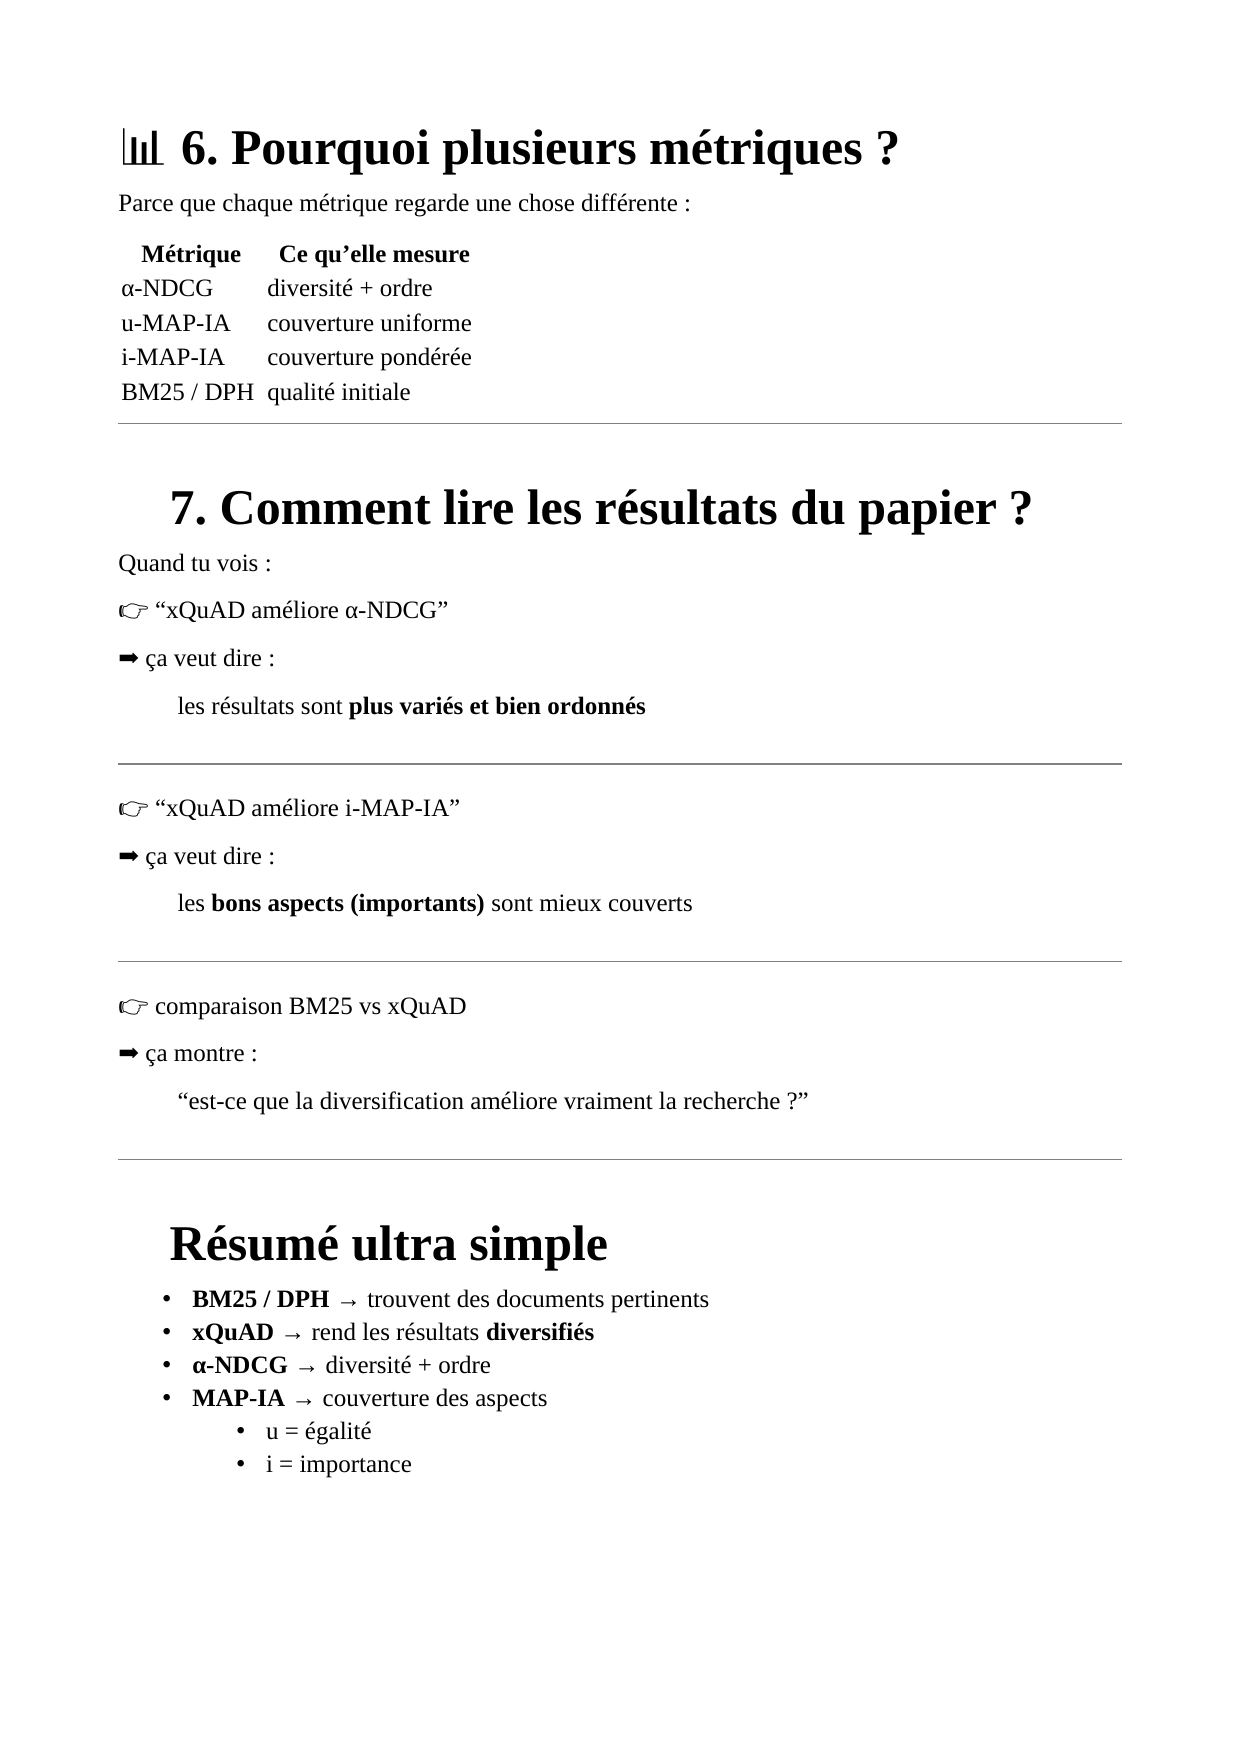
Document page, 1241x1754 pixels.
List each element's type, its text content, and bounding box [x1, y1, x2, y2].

text ➡️ ça montre : [118, 1038, 1122, 1067]
text Quand tu vois : [118, 548, 1122, 577]
text les bons aspects (importants) sont mieux couverts [177, 888, 1063, 917]
text 👉 “xQuAD améliore i-MAP-IA” [118, 793, 1122, 822]
list MAP-IA → couverture des aspects [162, 1383, 1122, 1411]
table_cell diversité + ordre [264, 270, 484, 305]
table_cell i-MAP-IA [118, 340, 264, 374]
text ➡️ ça veut dire : [118, 841, 1122, 869]
text les résultats sont plus variés et bien ordonnés [177, 691, 1063, 719]
list xQuAD → rend les résultats diversifiés [162, 1317, 1122, 1345]
table_cell u-MAP-IA [118, 305, 264, 339]
text ➡️ ça veut dire : [118, 643, 1122, 672]
table_cell BM25 / DPH [118, 374, 264, 409]
subtitle 📊 6. Pourquoi plusieurs métriques ? [118, 118, 1122, 176]
text 👉 “xQuAD améliore α-NDCG” [118, 596, 1122, 624]
list BM25 / DPH → trouvent des documents pertinents [162, 1284, 1122, 1312]
text Parce que chaque métrique regarde une chose différente : [118, 188, 1122, 217]
text “est-ce que la diversification améliore vraiment la recherche ?” [177, 1086, 1063, 1115]
table_cell qualité initiale [264, 374, 484, 409]
list α-NDCG → diversité + ordre [162, 1350, 1122, 1378]
subtitle 🎯 Résumé ultra simple [118, 1214, 1122, 1271]
table_cell α-NDCG [118, 270, 264, 305]
table_cell couverture pondérée [264, 340, 484, 374]
table_header Métrique [118, 236, 264, 270]
list u = égalité [236, 1416, 1122, 1444]
subtitle 🧠 7. Comment lire les résultats du papier ? [118, 478, 1122, 535]
table_cell couverture uniforme [264, 305, 484, 339]
table_header Ce qu’elle mesure [264, 236, 484, 270]
list i = importance [236, 1449, 1122, 1477]
text 👉 comparaison BM25 vs xQuAD [118, 991, 1122, 1020]
